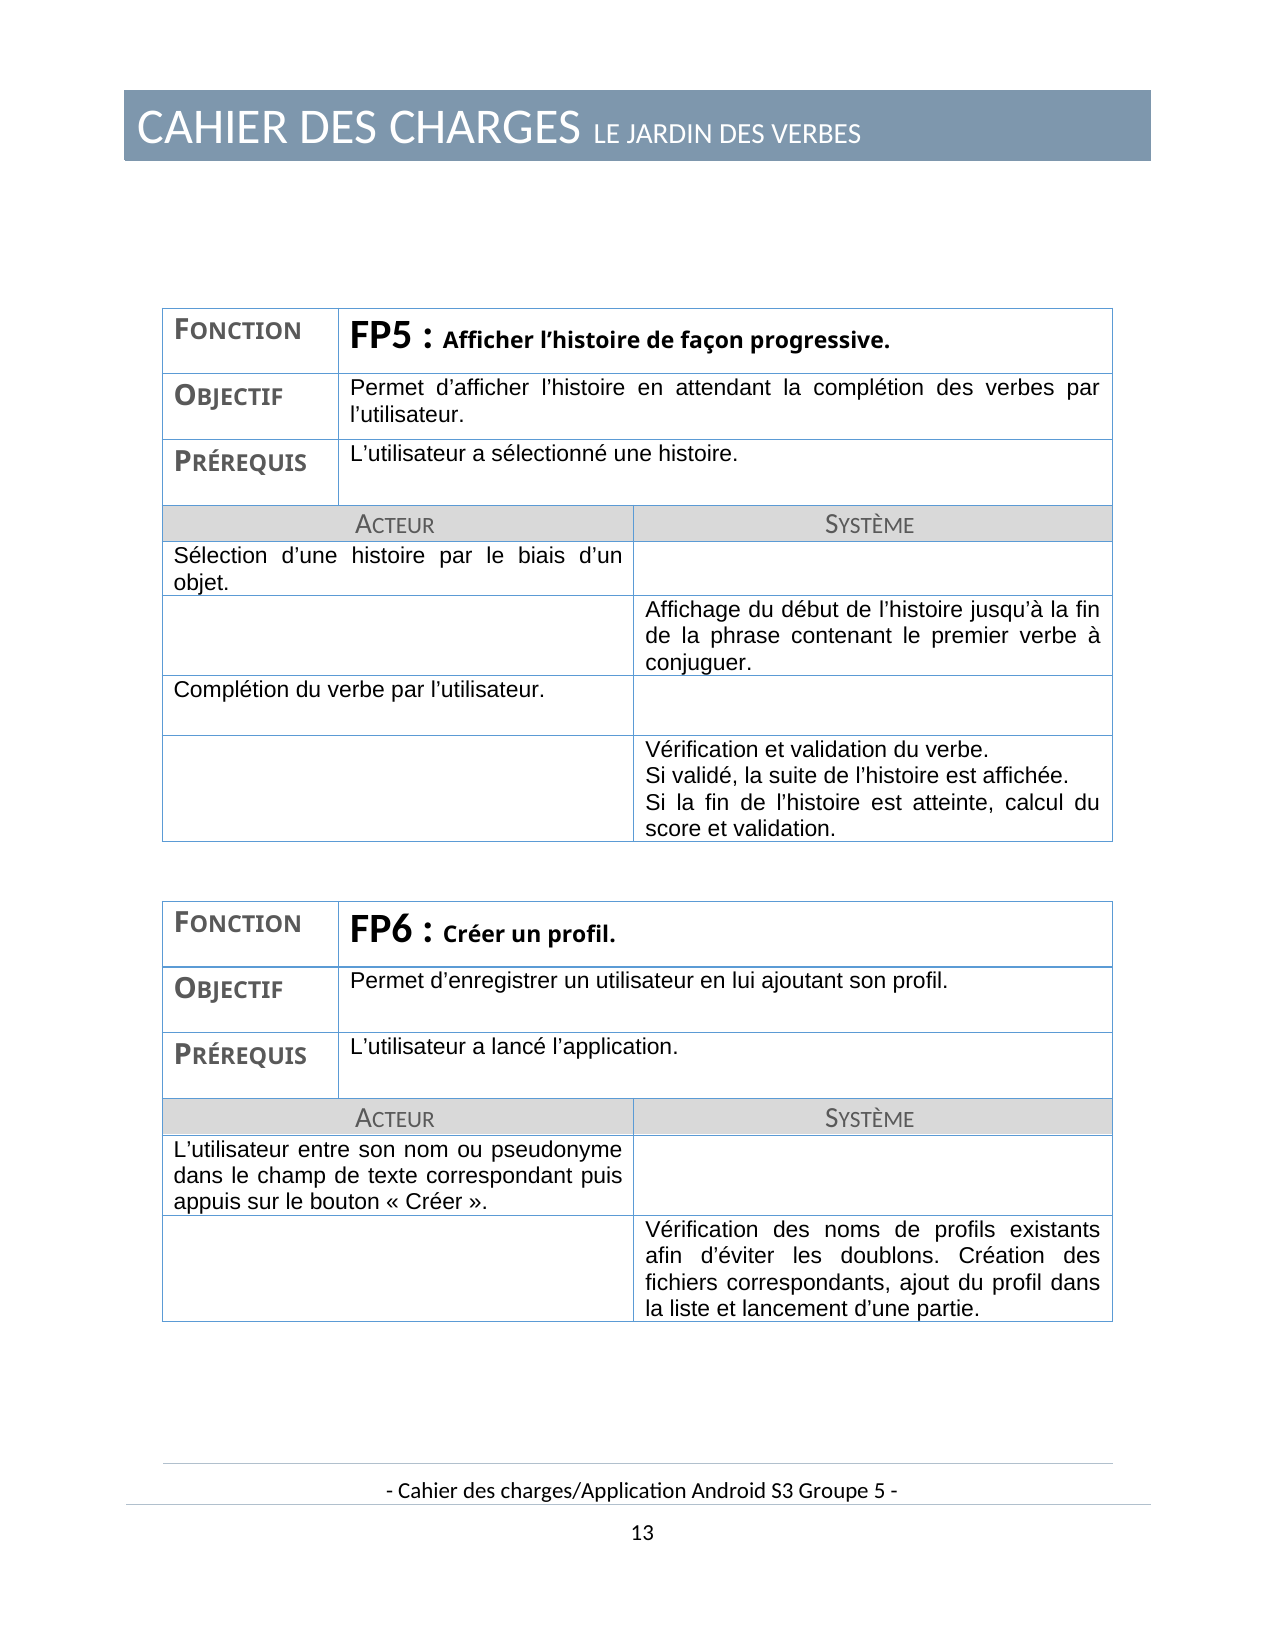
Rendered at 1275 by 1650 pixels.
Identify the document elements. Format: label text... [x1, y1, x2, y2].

table_header FP5 : Afficher l’histoire de façon progressive. [339, 309, 1112, 373]
table_cell [634, 842, 1112, 901]
table_cell Acteur [163, 506, 633, 541]
table_cell L’utilisateur entre son nom ou pseudonyme dans le champ de texte correspondant puis appuis sur le bouton « Créer ». [163, 1136, 633, 1215]
table_cell Vérification et validation du verbe. Si validé, la suite de l’histoire est affichée. Si la fin de l’histoire est atteinte, calcul du score et validation. [634, 736, 1112, 841]
table_cell Objectif [163, 374, 338, 439]
table_cell Fonction [163, 902, 338, 966]
table_cell Vérification des noms de profils existants afin d’éviter les doublons. Création des fichiers correspondants, ajout du profil dans la liste et lancement d’une partie. [634, 1216, 1112, 1321]
table_cell [162, 842, 634, 901]
table_header Fonction [163, 309, 338, 373]
table_cell [163, 596, 633, 675]
table_cell L’utilisateur a sélectionné une histoire. [339, 440, 1112, 504]
table_cell Complétion du verbe par l’utilisateur. [163, 676, 633, 735]
table_cell [634, 542, 1112, 595]
table_cell Prérequis [163, 440, 338, 504]
table_cell [163, 1216, 633, 1321]
table_cell Permet d’afficher l’histoire en attendant la complétion des verbes par l’utilisateur. [339, 374, 1112, 439]
table_cell Permet d’enregistrer un utilisateur en lui ajoutant son profil. [339, 968, 1112, 1032]
table_cell Prérequis [163, 1033, 338, 1098]
table_cell Affichage du début de l’histoire jusqu’à la fin de la phrase contenant le premier verbe à conjuguer. [634, 596, 1112, 675]
table_cell Acteur [163, 1099, 633, 1134]
table_cell Sélection d’une histoire par le biais d’un objet. [163, 542, 633, 595]
table_cell Système [634, 1099, 1112, 1134]
table_cell L’utilisateur a lancé l’application. [339, 1033, 1112, 1098]
table_cell FP6 : Créer un profil. [339, 902, 1112, 966]
table_cell [634, 676, 1112, 735]
table_cell [163, 736, 633, 841]
table_cell Objectif [163, 968, 338, 1032]
table_cell [634, 1136, 1112, 1215]
table_cell Système [634, 506, 1112, 541]
